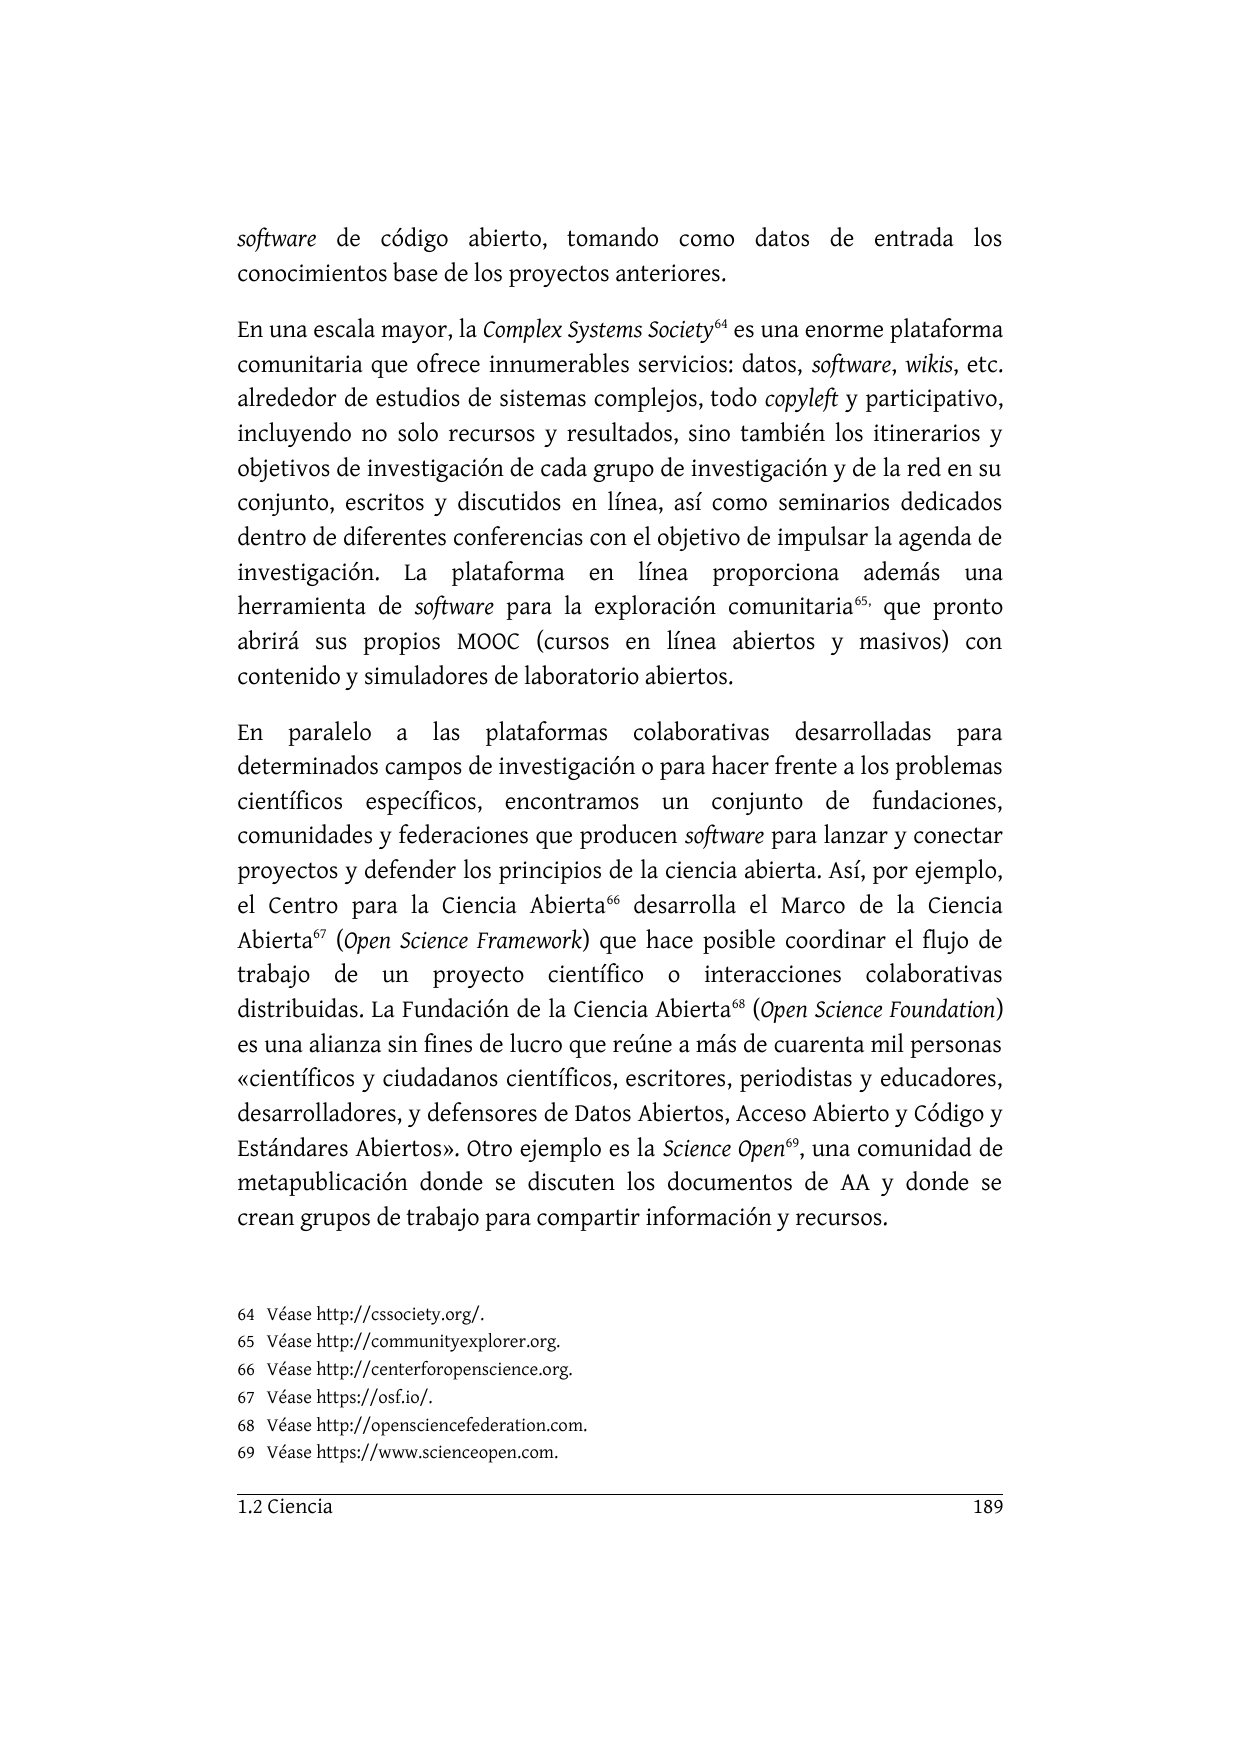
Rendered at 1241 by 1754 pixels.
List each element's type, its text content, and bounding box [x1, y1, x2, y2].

text En una escala mayor, la Complex Systems Society es una enorme plataforma comunitaria que ofrece innumerables servicios: datos, software, wikis, etc. alrededor de estudios de sistemas complejos, todo copyleft y participativo, incluyendo no solo recursos y resultados, sino también los itinerarios y objetivos de investigación de cada grupo de investigación y de la red en su conjunto, escritos y discutidos en línea, así como seminarios dedicados dentro de diferentes conferencias con el objetivo de impulsar la agenda de investigación. La plataforma en línea proporciona además una herramienta de software para la exploración comunitaria, que pronto abrirá sus propios MOOC (cursos en línea abiertos y masivos) con contenido y simuladores de laboratorio abiertos. [237, 315, 1003, 691]
text En paralelo a las plataformas colaborativas desarrolladas para determinados campos de investigación o para hacer frente a los problemas científicos específicos, encontramos un conjunto de fundaciones, comunidades y federaciones que producen software para lanzar y conectar proyectos y defender los principios de la ciencia abierta. Así, por ejemplo, el Centro para la Ciencia Abierta desarrolla el Marco de la Ciencia Abierta (Open Science Framework) que hace posible coordinar el flujo de trabajo de un proyecto científico o interacciones colaborativas distribuidas. La Fundación de la Ciencia Abierta (Open Science Foundation) es una alianza sin fines de lucro que reúne a más de cuarenta mil personas «científicos y ciudadanos científicos, escritores, periodistas y educadores, desarrolladores, y defensores de Datos Abiertos, Acceso Abierto y Código y Estándares Abiertos». Otro ejemplo es la Science Open, una comunidad de metapublicación donde se discuten los documentos de AA y donde se crean grupos de trabajo para compartir información y recursos. [237, 718, 1003, 1233]
text Véase https://www.scienceopen.com. [237, 1442, 1003, 1464]
text Véase http://centerforopenscience.org. [237, 1359, 1003, 1381]
text Véase http://cssociety.org/. [237, 1304, 1003, 1325]
text software de código abierto, tomando como datos de entrada los conocimientos base de los proyectos anteriores. [237, 225, 1003, 289]
text Véase https://osf.io/. [237, 1387, 1003, 1408]
text Véase http://opensciencefederation.com. [237, 1414, 1003, 1436]
text Véase http://communityexplorer.org. [237, 1331, 1003, 1353]
